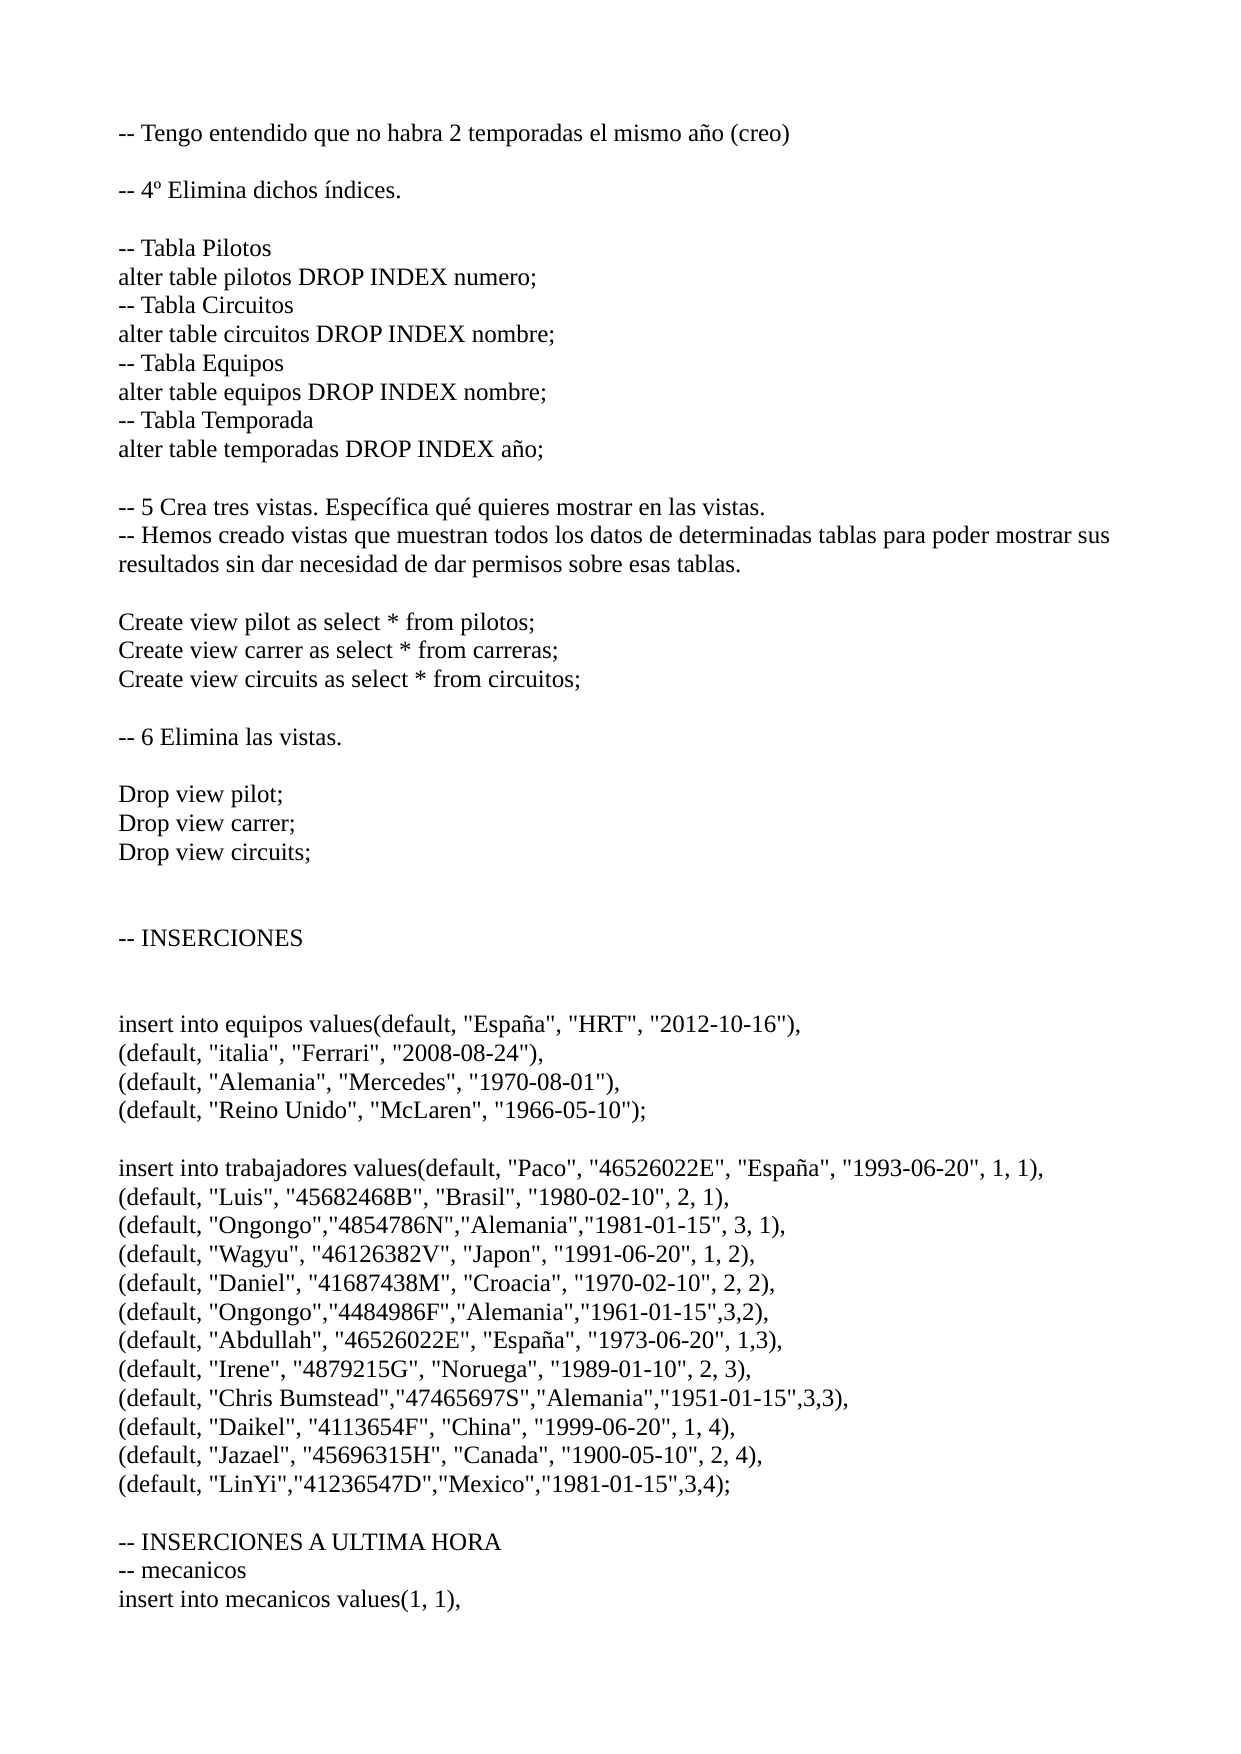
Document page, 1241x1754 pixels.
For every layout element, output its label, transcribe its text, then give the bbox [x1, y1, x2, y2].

text (default, "Irene", "4879215G", "Noruega", "1989-01-10", 2, 3), [118, 1354, 1122, 1383]
text Create view carrer as select * from carreras; [118, 636, 1122, 664]
text -- Hemos creado vistas que muestran todos los datos de determinadas tablas para poder mostrar sus resultados sin dar necesidad de dar permisos sobre esas tablas. [118, 521, 1122, 578]
text Drop view pilot; [118, 779, 1122, 808]
text (default, "Reino Unido", "McLaren", "1966-05-10"); [118, 1096, 1122, 1124]
text (default, "LinYi","41236547D","Mexico","1981-01-15",3,4); [118, 1469, 1122, 1498]
text -- Tabla Pilotos [118, 233, 1122, 262]
text (default, "Daniel", "41687438M", "Croacia", "1970-02-10", 2, 2), [118, 1268, 1122, 1297]
text -- Tabla Circuitos [118, 291, 1122, 319]
text -- mecanicos [118, 1556, 1122, 1584]
text (default, "Abdullah", "46526022E", "España", "1973-06-20", 1,3), [118, 1326, 1122, 1354]
text -- Tengo entendido que no habra 2 temporadas el mismo año (creo) [118, 118, 1122, 147]
text Create view pilot as select * from pilotos; [118, 607, 1122, 636]
text (default, "italia", "Ferrari", "2008-08-24"), [118, 1038, 1122, 1067]
text Drop view carrer; [118, 808, 1122, 837]
text (default, "Jazael", "45696315H", "Canada", "1900-05-10", 2, 4), [118, 1441, 1122, 1469]
text alter table pilotos DROP INDEX numero; [118, 262, 1122, 291]
text (default, "Chris Bumstead","47465697S","Alemania","1951-01-15",3,3), [118, 1383, 1122, 1412]
text -- INSERCIONES A ULTIMA HORA [118, 1527, 1122, 1556]
text (default, "Ongongo","4854786N","Alemania","1981-01-15", 3, 1), [118, 1211, 1122, 1239]
text (default, "Daikel", "4113654F", "China", "1999-06-20", 1, 4), [118, 1412, 1122, 1441]
text (default, "Ongongo","4484986F","Alemania","1961-01-15",3,2), [118, 1297, 1122, 1326]
text -- Tabla Equipos [118, 348, 1122, 377]
text alter table equipos DROP INDEX nombre; [118, 377, 1122, 406]
text Drop view circuits; [118, 837, 1122, 866]
text (default, "Luis", "45682468B", "Brasil", "1980-02-10", 2, 1), [118, 1182, 1122, 1211]
text alter table circuitos DROP INDEX nombre; [118, 319, 1122, 348]
text (default, "Wagyu", "46126382V", "Japon", "1991-06-20", 1, 2), [118, 1239, 1122, 1268]
text (default, "Alemania", "Mercedes", "1970-08-01"), [118, 1067, 1122, 1096]
text insert into trabajadores values(default, "Paco", "46526022E", "España", "1993-06-20", 1, 1), [118, 1153, 1122, 1182]
text alter table temporadas DROP INDEX año; [118, 434, 1122, 463]
text -- Tabla Temporada [118, 406, 1122, 434]
text Create view circuits as select * from circuitos; [118, 664, 1122, 693]
text -- 6 Elimina las vistas. [118, 722, 1122, 751]
text insert into mecanicos values(1, 1), [118, 1584, 1122, 1613]
text -- 5 Crea tres vistas. Específica qué quieres mostrar en las vistas. [118, 492, 1122, 521]
text insert into equipos values(default, "España", "HRT", "2012-10-16"), [118, 1009, 1122, 1038]
text -- 4º Elimina dichos índices. [118, 176, 1122, 204]
text -- INSERCIONES [118, 923, 1122, 952]
